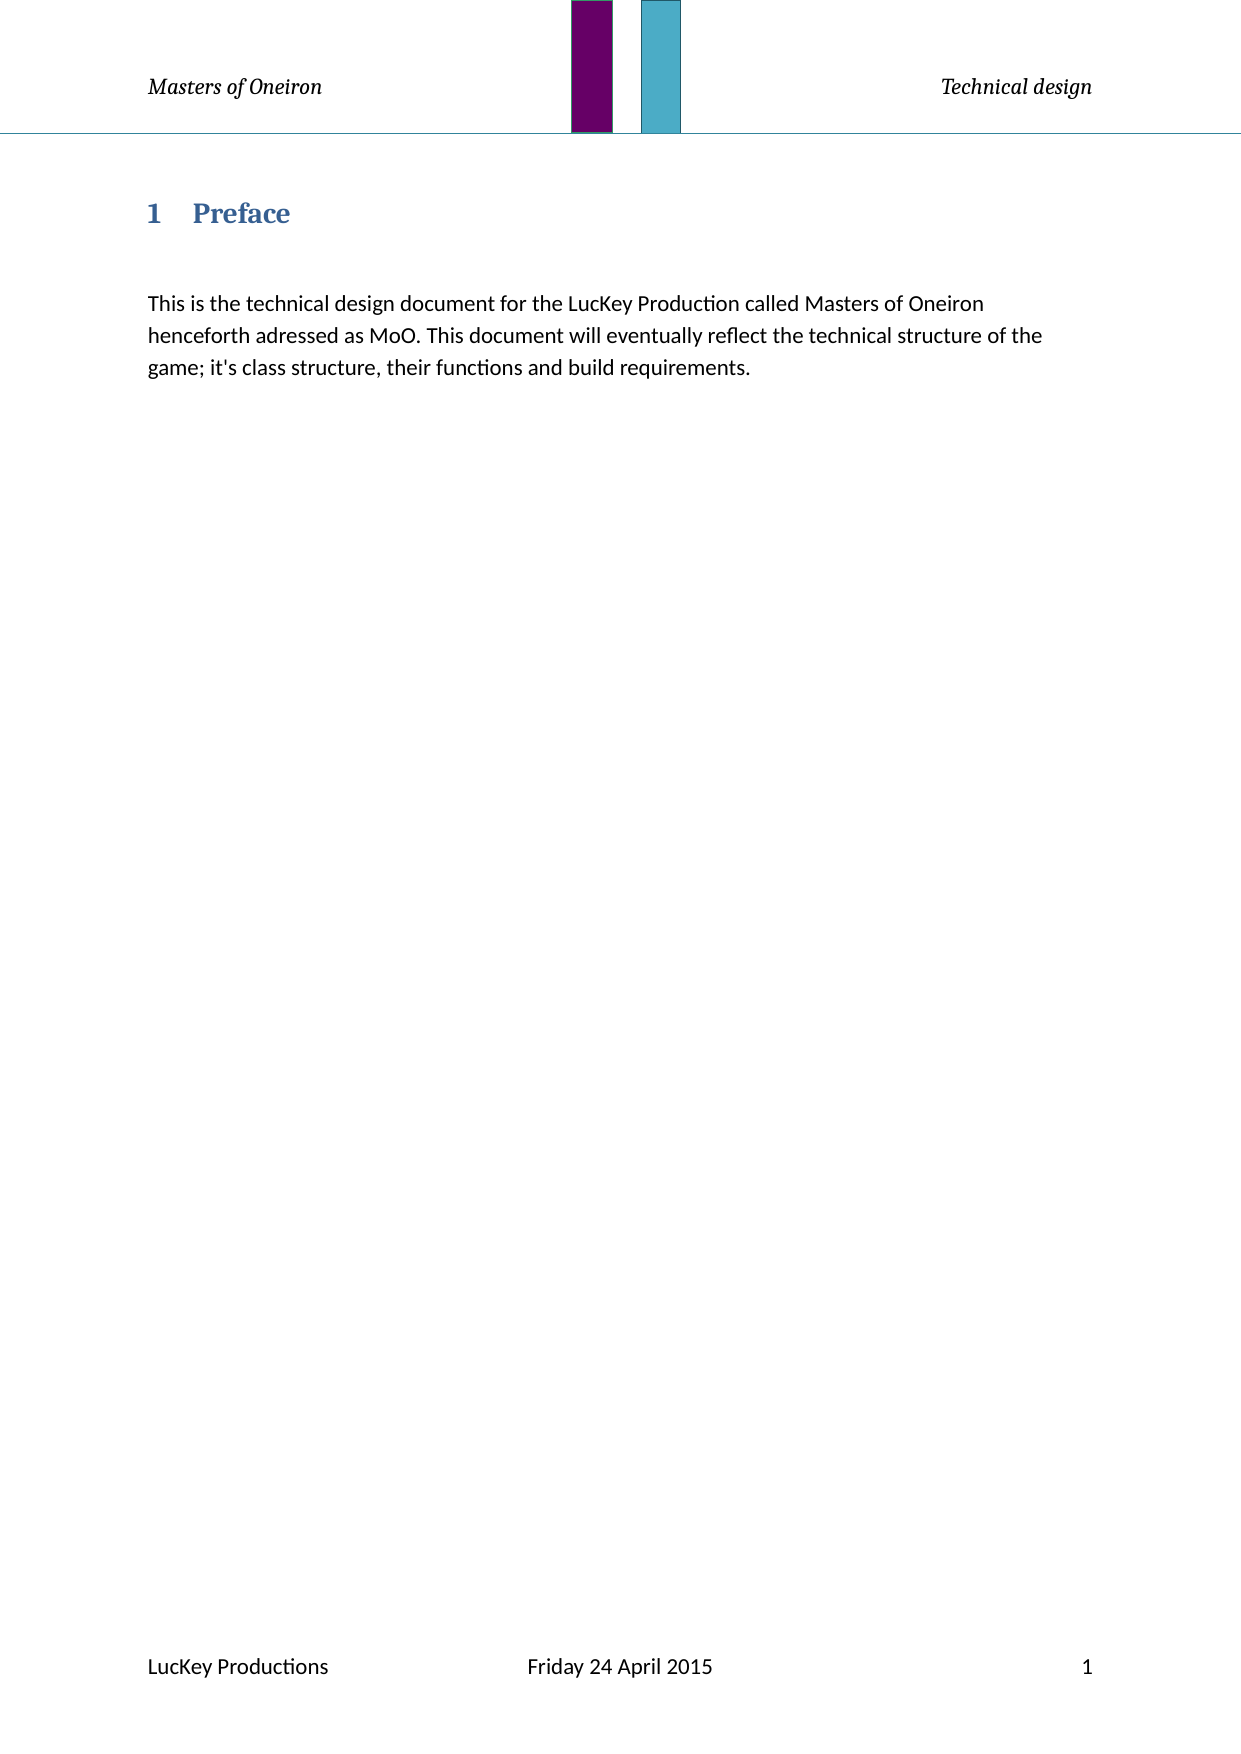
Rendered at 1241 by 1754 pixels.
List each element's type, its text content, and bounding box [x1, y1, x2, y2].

subtitle Preface [148, 198, 1093, 231]
text This is the technical design document for the LucKey Production called Masters of Oneiron henceforth adressed as MoO. This document will eventually reflect the technical structure of the game; it's class structure, their functions and build requirements. [148, 289, 1093, 382]
